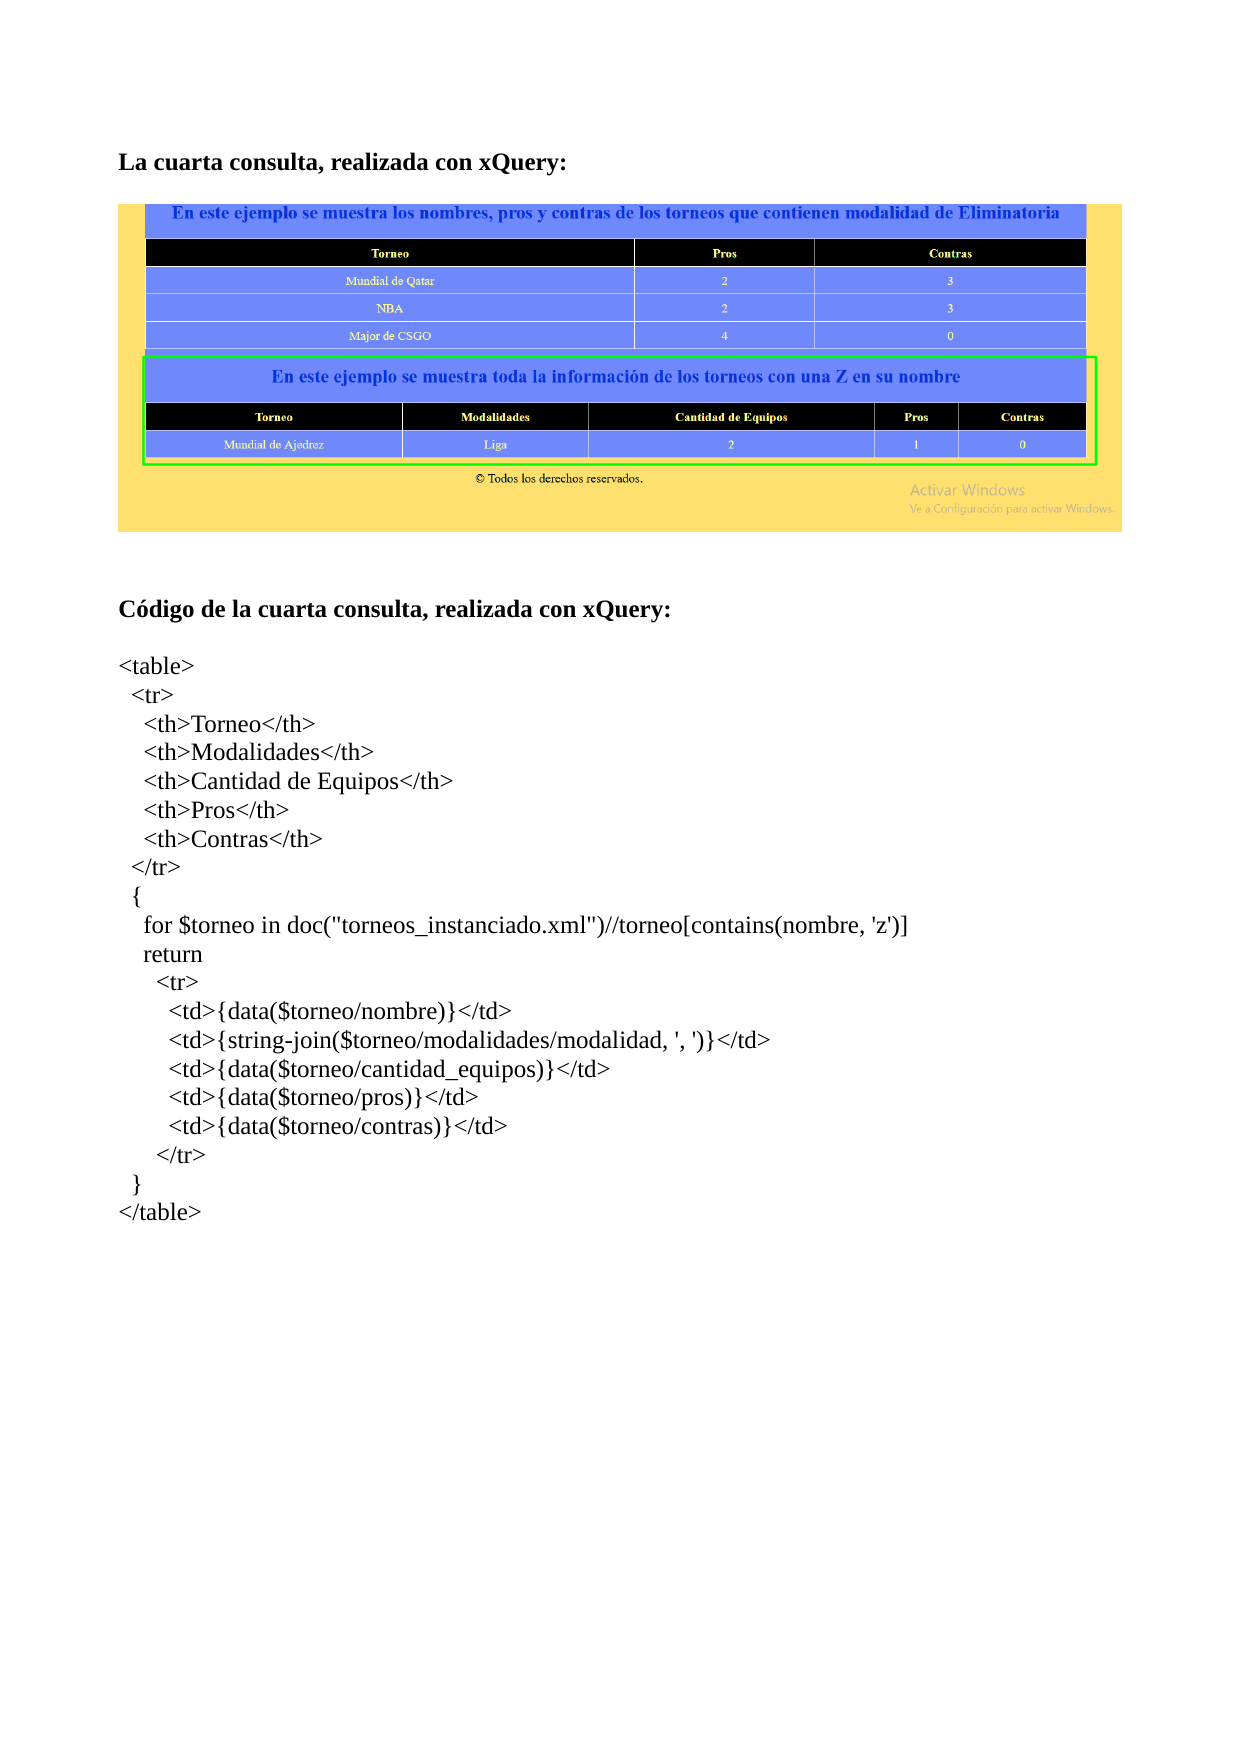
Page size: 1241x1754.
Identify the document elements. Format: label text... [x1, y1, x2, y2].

text { [118, 881, 1122, 910]
text <th>Contras</th> [118, 824, 1122, 852]
text <th>Torneo</th> [118, 709, 1122, 737]
text <tr> [118, 680, 1122, 709]
text La cuarta consulta, realizada con xQuery: [118, 147, 1122, 176]
text <th>Pros</th> [118, 795, 1122, 824]
text <table> [118, 651, 1122, 680]
text <tr> [118, 967, 1122, 996]
text <td>{data($torneo/pros)}</td> [118, 1082, 1122, 1111]
text <td>{data($torneo/contras)}</td> [118, 1111, 1122, 1140]
text } [118, 1169, 1122, 1197]
text <td>{string-join($torneo/modalidades/modalidad, ', ')}</td> [118, 1025, 1122, 1054]
picture [118, 204, 1123, 532]
text <td>{data($torneo/nombre)}</td> [118, 996, 1122, 1025]
text Código de la cuarta consulta, realizada con xQuery: [118, 594, 1122, 622]
text for $torneo in doc("torneos_instanciado.xml")//torneo[contains(nombre, 'z')] [118, 910, 1122, 939]
text <th>Modalidades</th> [118, 737, 1122, 766]
text </tr> [118, 1140, 1122, 1169]
text </table> [118, 1197, 1122, 1226]
text <th>Cantidad de Equipos</th> [118, 766, 1122, 795]
text </tr> [118, 852, 1122, 881]
text return [118, 939, 1122, 967]
text <td>{data($torneo/cantidad_equipos)}</td> [118, 1054, 1122, 1082]
